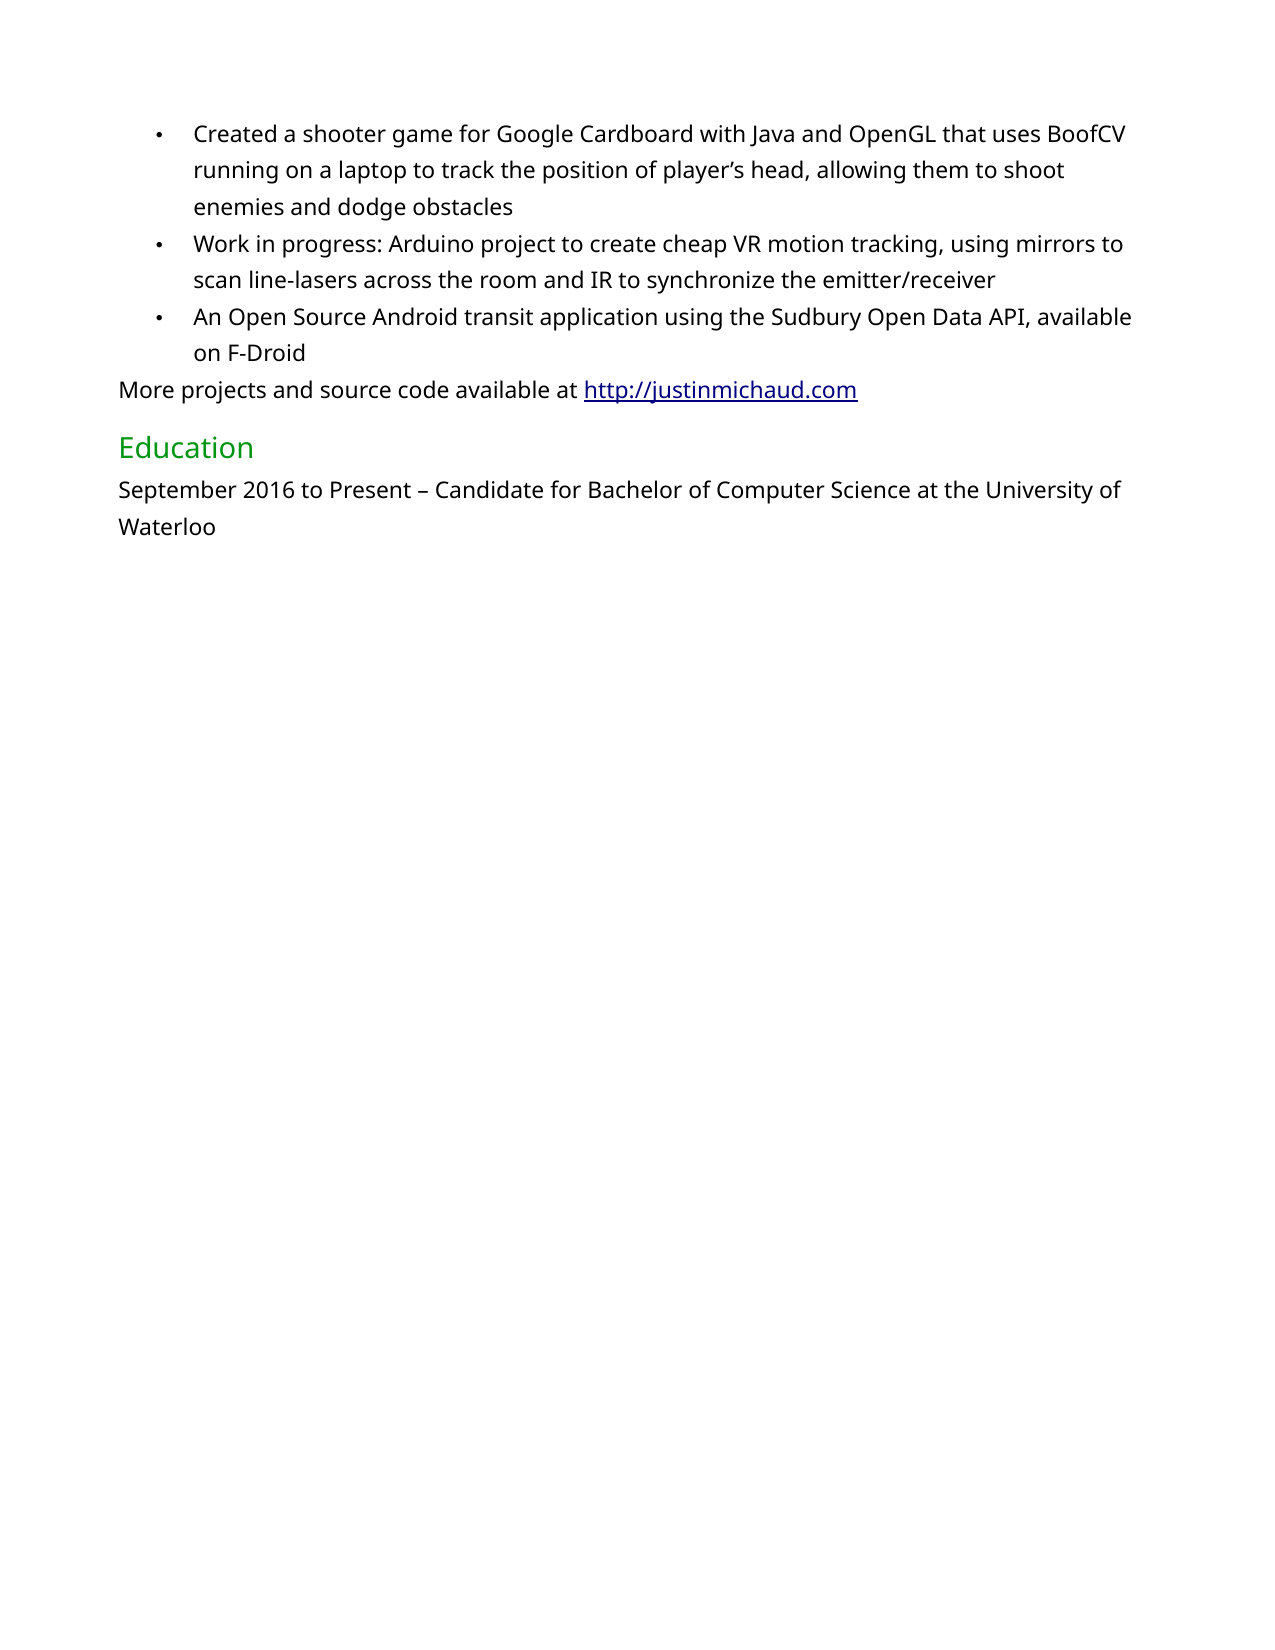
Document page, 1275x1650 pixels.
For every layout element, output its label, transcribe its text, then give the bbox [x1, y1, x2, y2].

list More projects and source code available at http://justinmichaud.com [118, 374, 1157, 405]
text Education [118, 428, 1157, 467]
list An Open Source Android transit application using the Sudbury Open Data API, available on F-Droid [156, 301, 1157, 368]
list Work in progress: Arduino project to create cheap VR motion tracking, using mirrors to scan line-lasers across the room and IR to synchronize the emitter/receiver [156, 227, 1157, 295]
list Created a shooter game for Google Cardboard with Java and OpenGL that uses BoofCV running on a laptop to track the position of player’s head, allowing them to shoot enemies and dodge obstacles [156, 118, 1157, 222]
text September 2016 to Present – Candidate for Bachelor of Computer Science at the University of Waterloo [118, 474, 1157, 542]
